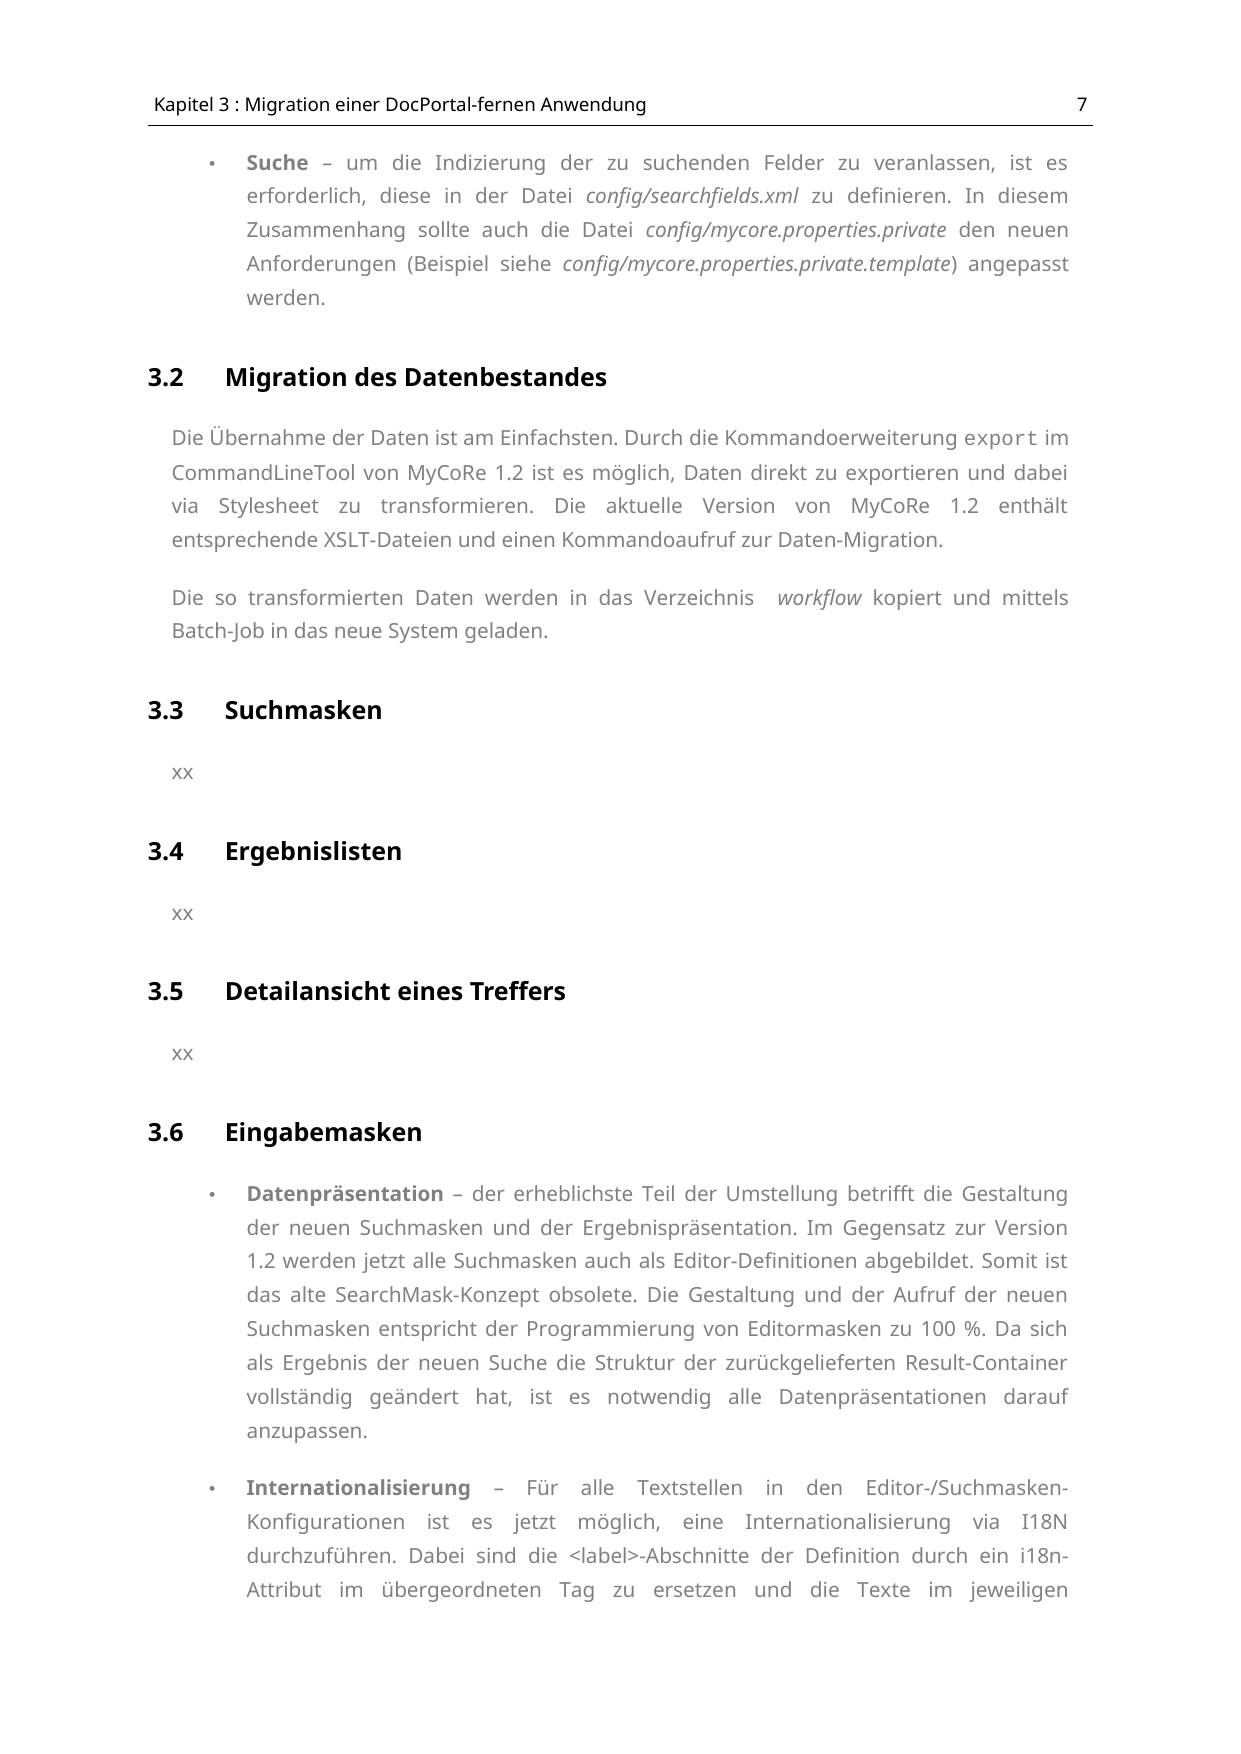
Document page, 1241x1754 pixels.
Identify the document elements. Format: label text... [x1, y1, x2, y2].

text xx [171, 757, 1069, 785]
subtitle Suchmasken [148, 693, 1092, 727]
text Die so transformierten Daten werden in das Verzeichnis workflow kopiert und mittels Batch-Job in das neue System geladen. [171, 583, 1069, 645]
text xx [171, 1038, 1069, 1066]
list Datenpräsentation – der erheblichste Teil der Umstellung betrifft die Gestaltung der neuen Suchmasken und der Ergebnispräsentation. Im Gegensatz zur Version 1.2 werden jetzt alle Suchmasken auch als Editor-Definitionen abgebildet. Somit ist das alte SearchMask-Konzept obsolete. Die Gestaltung und der Aufruf der neuen Suchmasken entspricht der Programmierung von Editormasken zu 100 %. Da sich als Ergebnis der neuen Suche die Struktur der zurückgelieferten Result-Container vollständig geändert hat, ist es notwendig alle Datenpräsentationen darauf anzupassen. [209, 1179, 1069, 1444]
list Internationalisierung – Für alle Textstellen in den Editor-/Suchmasken-Konfigurationen ist es jetzt möglich, eine Internationalisierung via I18N durchzuführen. Dabei sind die <label>-Abschnitte der Definition durch ein i18n-Attribut im übergeordneten Tag zu ersetzen und die Texte im jeweiligen [209, 1473, 1069, 1603]
subtitle Ergebnislisten [148, 833, 1092, 867]
subtitle Migration des Datenbestandes [148, 359, 1092, 393]
subtitle Detailansicht eines Treffers [148, 974, 1092, 1008]
subtitle Eingabemasken [148, 1114, 1092, 1148]
list Suche – um die Indizierung der zu suchenden Felder zu veranlassen, ist es erforderlich, diese in der Datei config/searchfields.xml zu definieren. In diesem Zusammenhang sollte auch die Datei config/mycore.properties.private den neuen Anforderungen (Beispiel siehe config/mycore.properties.private.template) angepasst werden. [209, 148, 1069, 311]
text Die Übernahme der Daten ist am Einfachsten. Durch die Kommandoerweiterung export im CommandLineTool von MyCoRe 1.2 ist es möglich, Daten direkt zu exportieren und dabei via Stylesheet zu transformieren. Die aktuelle Version von MyCoRe 1.2 enthält entsprechende XSLT-Dateien und einen Kommandoaufruf zur Daten-Migration. [171, 423, 1069, 554]
text xx [171, 898, 1069, 926]
